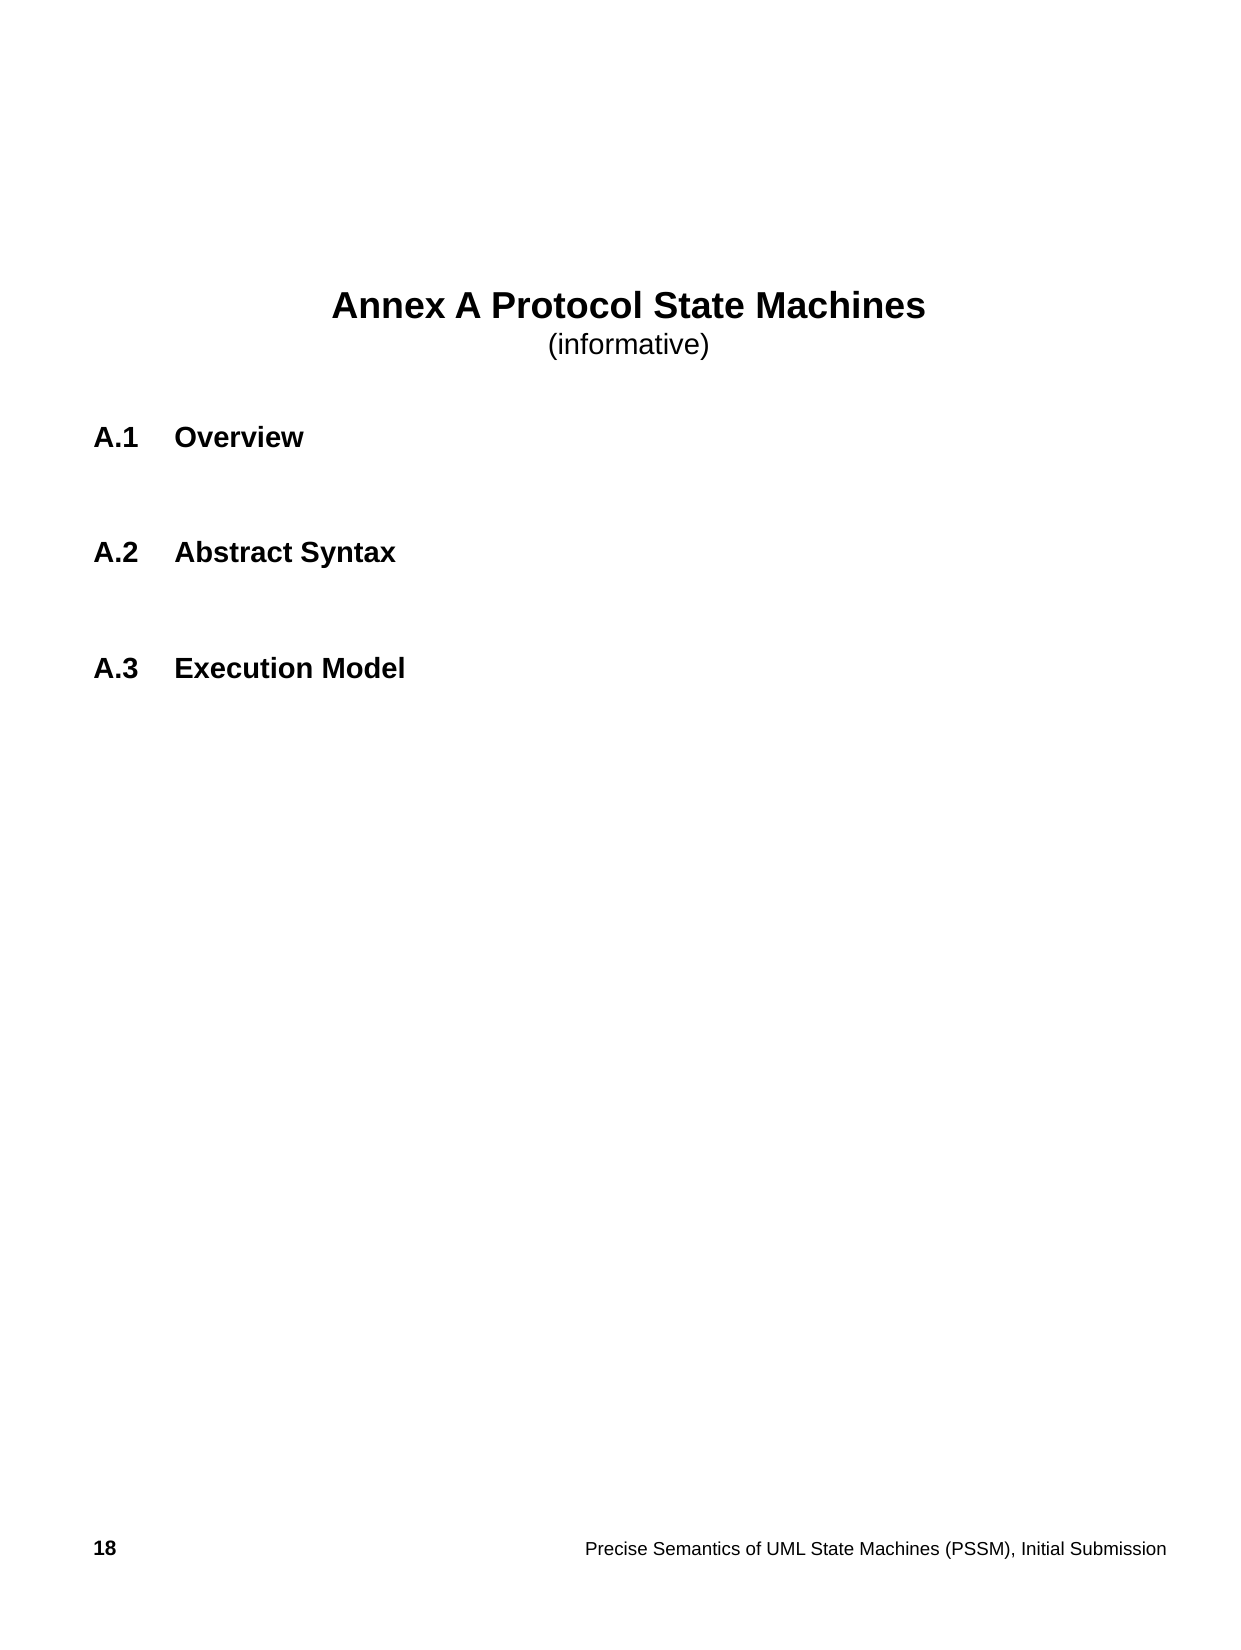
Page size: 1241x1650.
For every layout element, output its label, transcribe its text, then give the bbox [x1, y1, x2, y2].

subtitle Execution Model [93, 649, 1164, 685]
text (informative) [93, 327, 1164, 360]
subtitle Overview [93, 418, 1164, 453]
subtitle Protocol State Machines [93, 283, 1164, 327]
subtitle Abstract Syntax [93, 534, 1164, 569]
